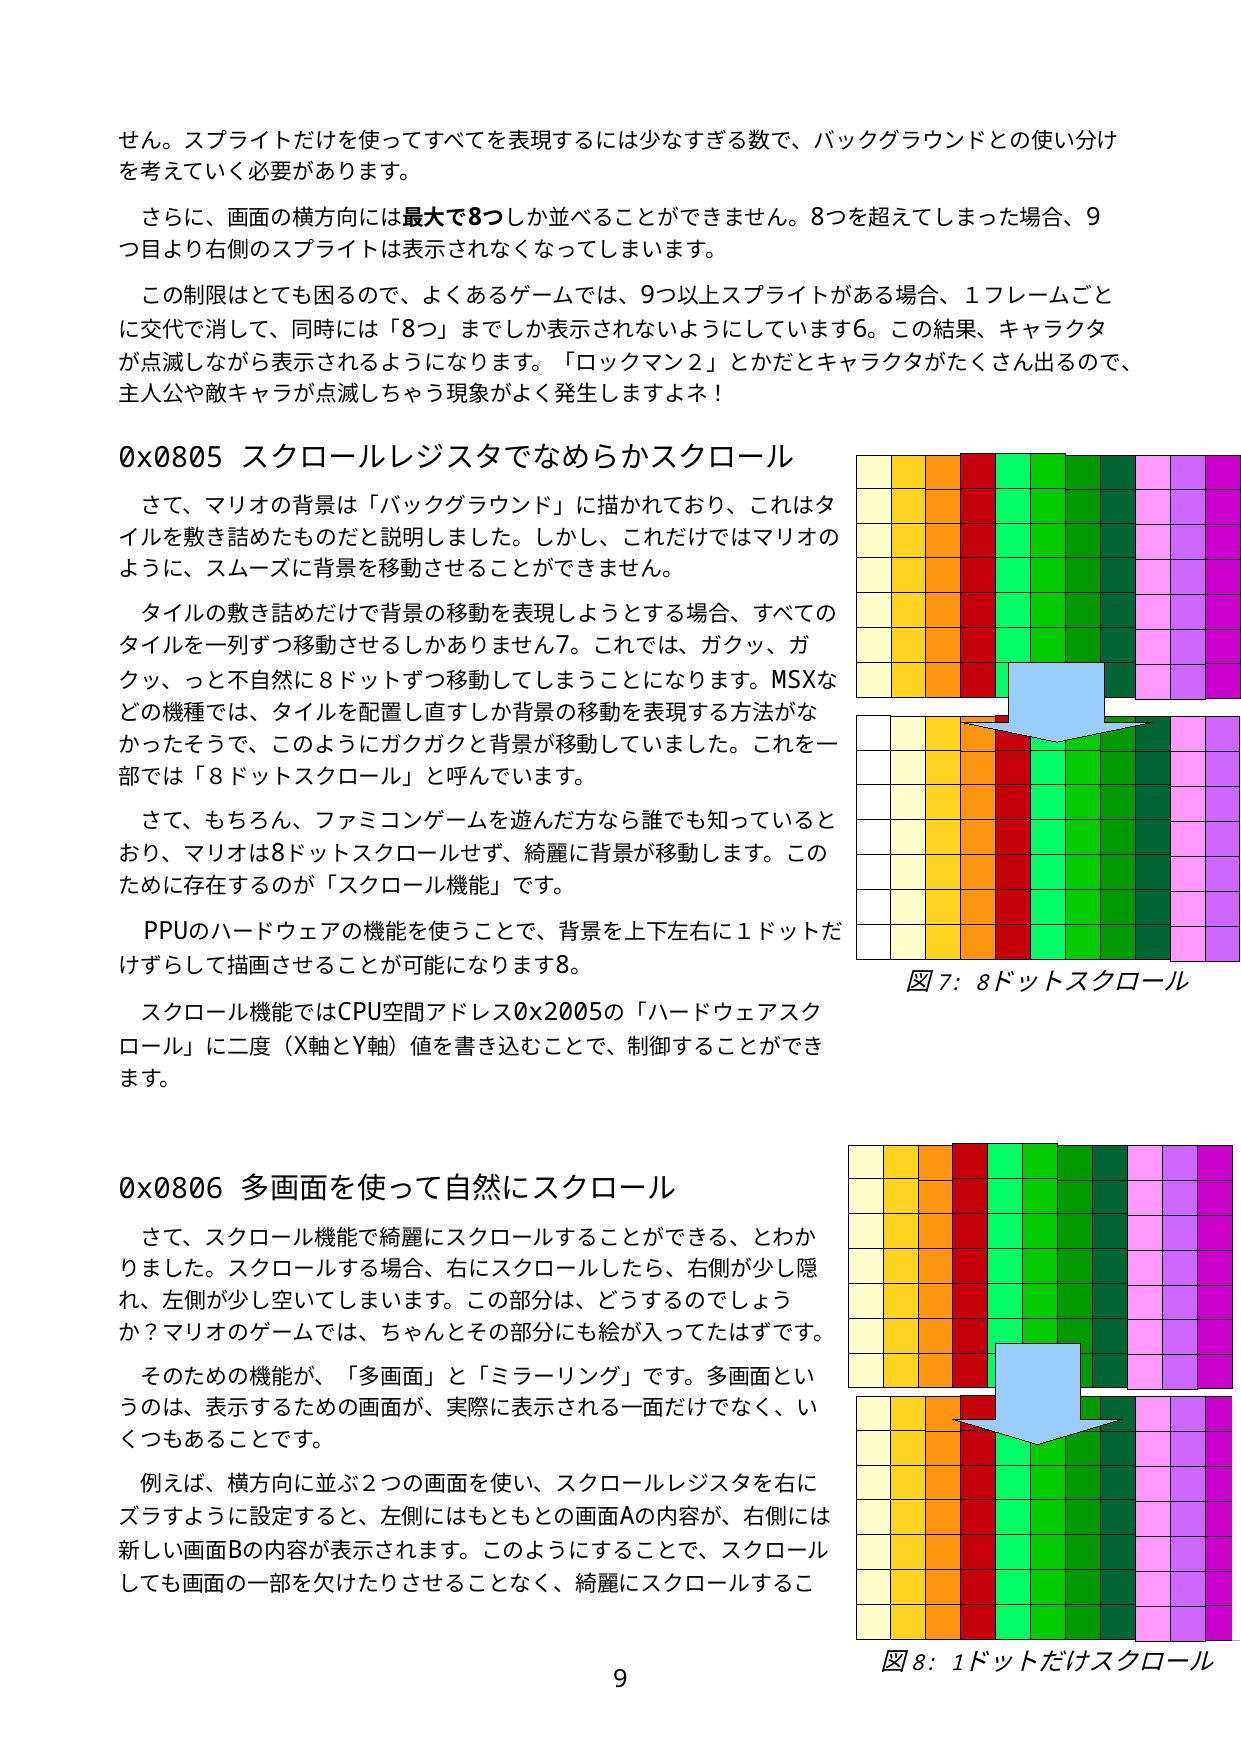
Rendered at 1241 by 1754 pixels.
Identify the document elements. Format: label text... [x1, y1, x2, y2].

subtitle 0x0805 スクロールレジスタでなめらかスクロール [118, 433, 1240, 476]
subtitle [856, 698, 1008, 715]
text PPUのハードウェアの機能を使うことで、背景を上下左右に１ドットだけずらして描画させることが可能になります図 8。 [118, 913, 856, 981]
text せん。スプライトだけを使ってすべてを表現するには少なすぎる数で、バックグラウンドとの使い分けを考えていく必要があります。 [118, 123, 1122, 186]
text 例えば、横方向に並ぶ２つの画面を使い、スクロールレジスタを右にズラすように設定すると、左側にはもともとの画面Aの内容が、右側には新しい画面Bの内容が表示されます。このようにすることで、スクロールしても画面の一部を欠けたりさせることなく、綺麗にスクロールすることができるのですエラー: 参照先が見つかりません。。 [118, 1466, 848, 1598]
subtitle [856, 998, 1240, 1032]
text さて、マリオの背景は「バックグラウンド」に描かれており、これはタイルを敷き詰めたものだと説明しました。しかし、これだけではマリオのように、スムーズに背景を移動させることができません。 [118, 488, 856, 583]
text そのための機能が、「多画面」と「ミラーリング」です。多画面というのは、表示するための画面が、実際に表示される一面だけでなく、いくつもあることです。 [118, 1359, 848, 1454]
subtitle 0x0806 多画面を使って自然にスクロール [118, 1165, 848, 1207]
text さて、スクロール機能で綺麗にスクロールすることができる、とわかりました。スクロールする場合、右にスクロールしたら、右側が少し隠れ、左側が少し空いてしまいます。この部分は、どうするのでしょうか？マリオのゲームでは、ちゃんとその部分にも絵が入ってたはずです。 [118, 1219, 848, 1346]
subtitle [1105, 698, 1240, 715]
text さらに、画面の横方向には最大で8つしか並べることができません。8つを超えてしまった場合、9つ目より右側のスプライトは表示されなくなってしまいます。 [118, 198, 1122, 264]
text スクロール機能ではCPU空間アドレス0x2005の「ハードウェアスクロール」に二度（X軸とY軸）値を書き込むことで、制御することができます。 [118, 993, 1122, 1093]
subtitle [848, 1388, 1240, 1712]
text タイルの敷き詰めだけで背景の移動を表現しようとする場合、すべてのタイルを一列ずつ移動させるしかありません図 7。これでは、ガクッ、ガクッ、っと不自然に８ドットずつ移動してしまうことになります。MSXなどの機種では、タイルを配置し直すしか背景の移動を表現する方法がなかったそうで、このようにガクガクと背景が移動していました。これを一部では「８ドットスクロール」と呼んでいます。 [118, 596, 856, 790]
subtitle [848, 1140, 1240, 1145]
text さて、もちろん、ファミコンゲームを遊んだ方なら誰でも知っているとおり、マリオは8ドットスクロールせず、綺麗に背景が移動します。このために存在するのが「スクロール機能」です。 [118, 803, 856, 900]
text 図 7: 8ドットスクロール [856, 960, 1240, 998]
text この制限はとても困るので、よくあるゲームでは、9つ以上スプライトがある場合、１フレームごとに交代で消して、同時には「8つ」までしか表示されないようにしています図 6。この結果、キャラクタが点滅しながら表示されるようになります。「ロックマン２」とかだとキャラクタがたくさん出るので、主人公や敵キャラが点滅しちゃう現象がよく発生しますよネ！ [118, 277, 1122, 408]
text 図 8: 1ドットだけスクロール [856, 1640, 1240, 1678]
